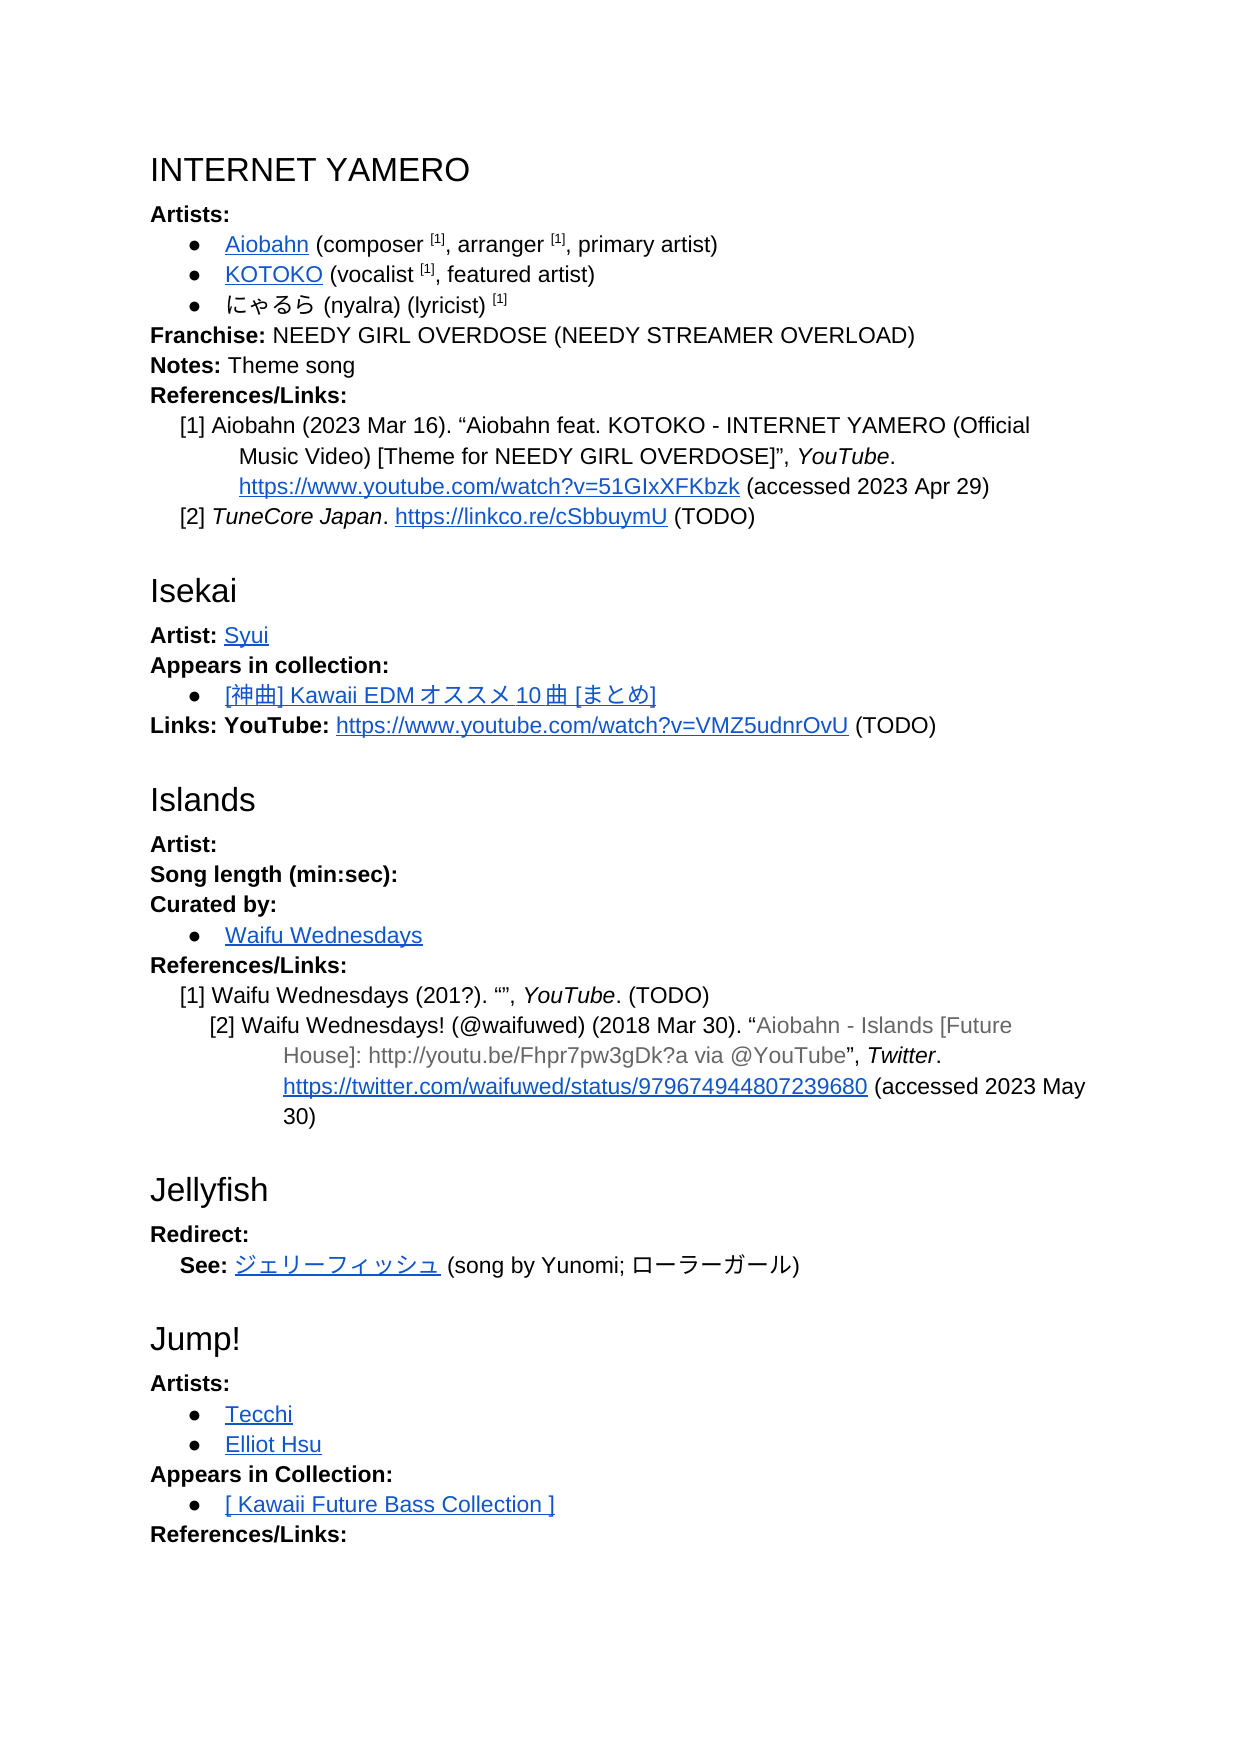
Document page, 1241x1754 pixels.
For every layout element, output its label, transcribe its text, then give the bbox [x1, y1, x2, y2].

text Song length (min:sec): [150, 861, 1090, 887]
text Redirect: [150, 1221, 1090, 1248]
text Artist: [150, 831, 1090, 857]
list KOTOKO (vocalist [1], featured artist) [187, 261, 1090, 288]
text [1] Aiobahn (2023 Mar 16). “Aiobahn feat. KOTOKO - INTERNET YAMERO (Official Music Video) [Theme for NEEDY GIRL OVERDOSE]”, YouTube. https://www.youtube.com/watch?v=51GIxXFKbzk (accessed 2023 Apr 29) [179, 412, 1090, 499]
text [2] TuneCore Japan. https://linkco.re/cSbbuymU (TODO) [179, 503, 1090, 529]
text References/Links: [150, 382, 1090, 408]
text References/Links: [150, 1521, 1090, 1548]
text Links: YouTube: https://www.youtube.com/watch?v=VMZ5udnrOvU (TODO) [150, 712, 1090, 739]
text Artists: [150, 1370, 1090, 1397]
subtitle Isekai [150, 571, 1090, 609]
list [ Kawaii Future Bass Collection ] [187, 1491, 1090, 1517]
text Artists: [150, 201, 1090, 227]
list Elliot Hsu [187, 1431, 1090, 1457]
text Appears in Collection: [150, 1461, 1090, 1487]
text [2] Waifu Wednesdays! (@waifuwed) (2018 Mar 30). “Aiobahn - Islands [Future House]: http://youtu.be/Fhpr7pw3gDk?a via @YouTube”, Twitter. https://twitter.com/waifuwed/status/979674944807239680 (accessed 2023 May 30) [209, 1012, 1090, 1129]
subtitle Islands [150, 780, 1090, 818]
subtitle INTERNET YAMERO [150, 150, 1090, 188]
text Curated by: [150, 891, 1090, 918]
text Notes: Theme song [150, 352, 1090, 378]
text Artist: Syui [150, 622, 1090, 648]
text [1] Waifu Wednesdays (201?). “”, YouTube. (TODO) [179, 982, 1090, 1008]
text Franchise: NEEDY GIRL OVERDOSE (NEEDY STREAMER OVERLOAD) [150, 322, 1090, 348]
subtitle Jellyfish [150, 1171, 1090, 1209]
list Tecchi [187, 1401, 1090, 1427]
text See: ジェリーフィッシュ (song by Yunomi; ローラーガール) [179, 1252, 1090, 1278]
list にゃるら (nyalra) (lyricist) [1] [187, 292, 1090, 318]
list Waifu Wednesdays [187, 922, 1090, 948]
subtitle Jump! [150, 1319, 1090, 1358]
list [神曲] Kawaii EDMオススメ10曲 [まとめ] [187, 682, 1090, 708]
text Appears in collection: [150, 652, 1090, 678]
text References/Links: [150, 952, 1090, 978]
list Aiobahn (composer [1], arranger [1], primary artist) [187, 231, 1090, 257]
